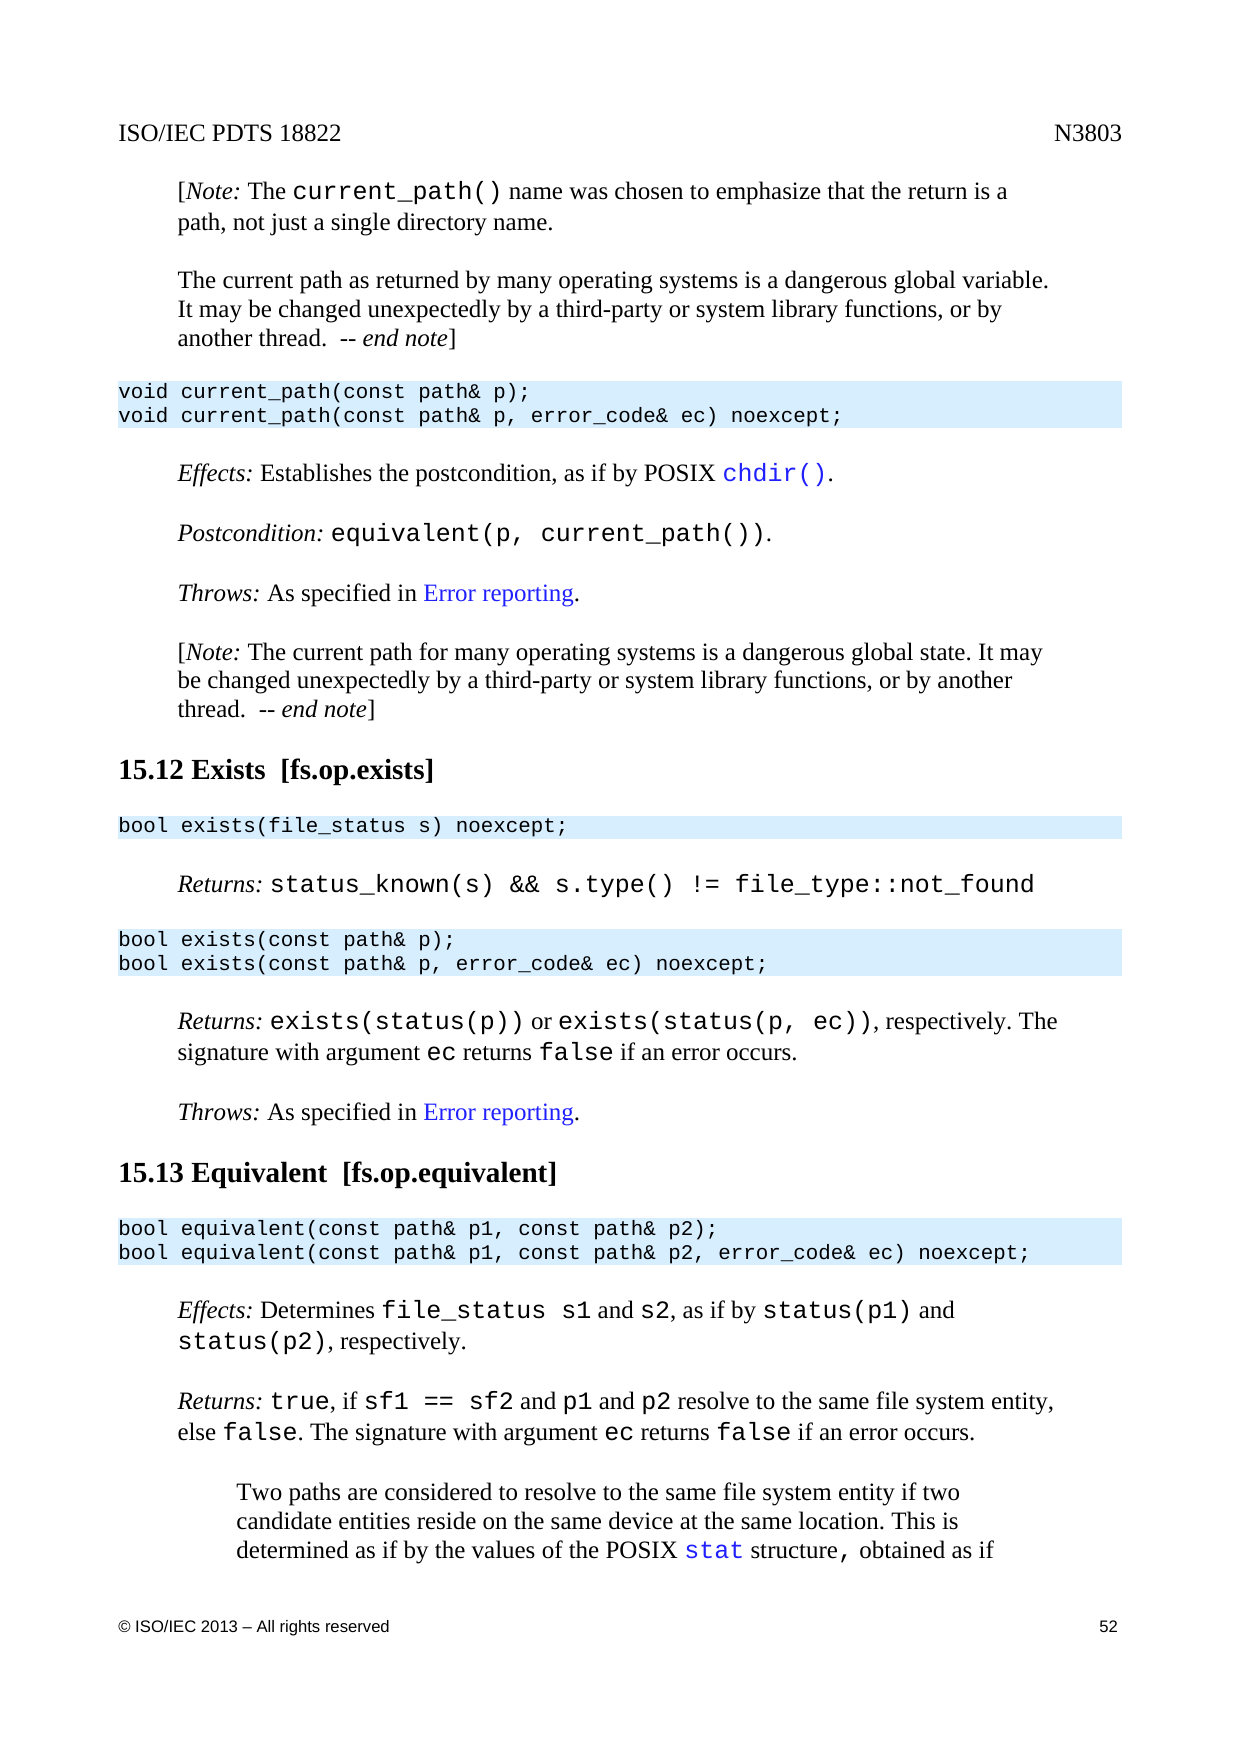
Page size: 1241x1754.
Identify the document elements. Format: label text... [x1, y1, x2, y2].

text Returns: status_known(s) && s.type() != file_type::not_found [177, 869, 1063, 899]
text Effects: Determines file_status s1 and s2, as if by status(p1) and status(p2), respectively. [177, 1295, 1063, 1357]
text bool equivalent(const path& p1, const path& p2, error_code& ec) noexcept; [118, 1242, 1122, 1265]
text bool exists(const path& p, error_code& ec) noexcept; [118, 953, 1122, 976]
subtitle 15.13 Equivalent [fs.op.equivalent] [118, 1155, 1122, 1189]
text Effects: Establishes the postcondition, as if by POSIX chdir(). [177, 458, 1063, 489]
text bool exists(const path& p); [118, 929, 1122, 953]
text void current_path(const path& p); [118, 381, 1122, 405]
text Returns: exists(status(p)) or exists(status(p, ec)), respectively. The signature with argument ec returns false if an error occurs. [177, 1006, 1063, 1067]
text [Note: The current_path() name was chosen to emphasize that the return is a path, not just a single directory name. [177, 176, 1063, 236]
text void current_path(const path& p, error_code& ec) noexcept; [118, 405, 1122, 428]
subtitle 15.12 Exists [fs.op.exists] [118, 752, 1122, 786]
text bool exists(file_status s) noexcept; [118, 816, 1122, 839]
text Throws: As specified in Error reporting. [177, 1097, 1063, 1126]
text The current path as returned by many operating systems is a dangerous global variable. It may be changed unexpectedly by a third-party or system library functions, or by another thread. -- end note] [177, 265, 1063, 352]
text bool equivalent(const path& p1, const path& p2); [118, 1218, 1122, 1242]
text Returns: true, if sf1 == sf2 and p1 and p2 resolve to the same file system entity, else false. The signature with argument ec returns false if an error occurs. [177, 1386, 1063, 1448]
text Two paths are considered to resolve to the same file system entity if two candidate entities reside on the same device at the same location. This is determined as if by the values of the POSIX stat structure, obtained as if [236, 1477, 1004, 1566]
text Postcondition: equivalent(p, current_path()). [177, 518, 1063, 549]
text [Note: The current path for many operating systems is a dangerous global state. It may be changed unexpectedly by a third-party or system library functions, or by another thread. -- end note] [177, 637, 1063, 723]
text Throws: As specified in Error reporting. [177, 578, 1063, 607]
